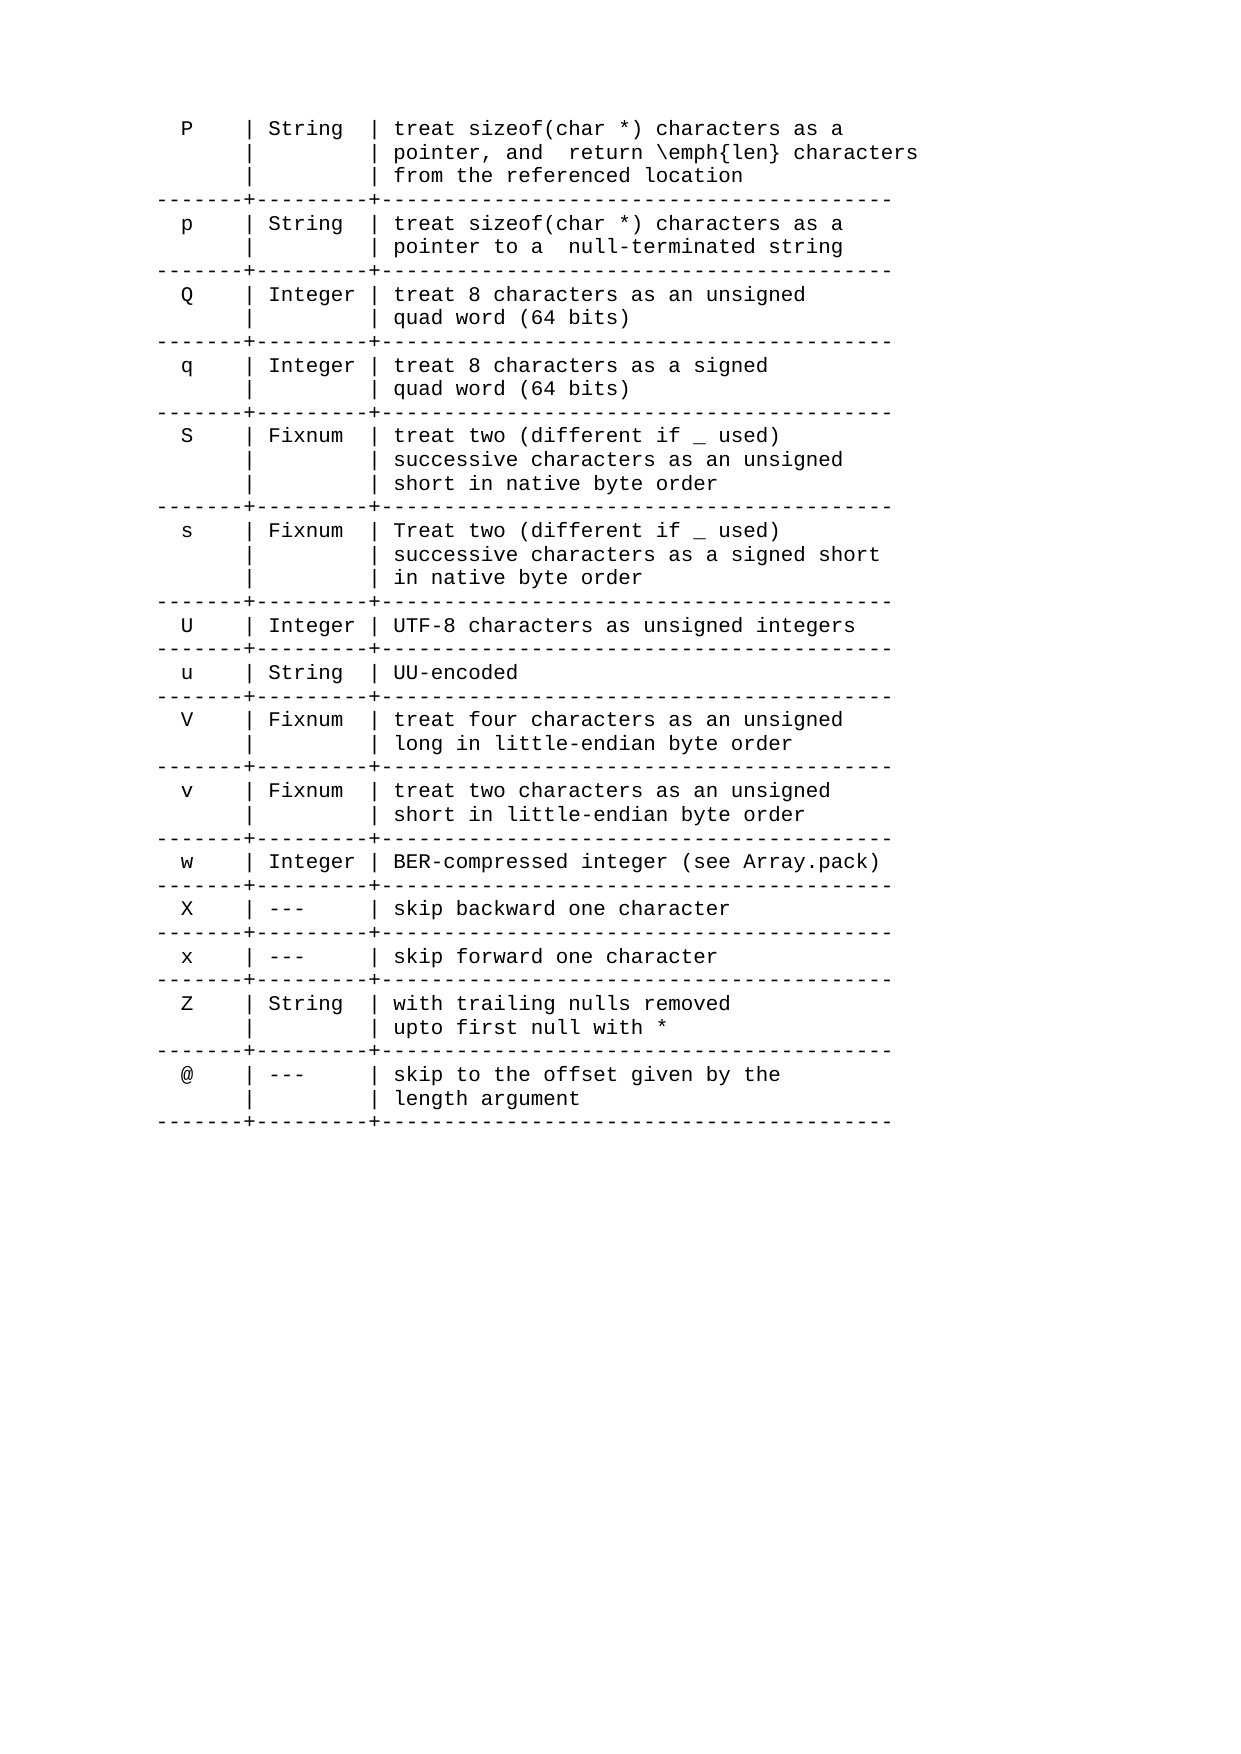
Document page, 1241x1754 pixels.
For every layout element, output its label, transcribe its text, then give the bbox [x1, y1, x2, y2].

text -------+---------+----------------------------------------- [118, 757, 1122, 780]
text q | Integer | treat 8 characters as a signed [118, 354, 1122, 378]
text -------+---------+----------------------------------------- [118, 260, 1122, 284]
text u | String | UU-encoded [118, 662, 1122, 686]
text | | pointer to a null-terminated string [118, 236, 1122, 260]
text V | Fixnum | treat four characters as an unsigned [118, 709, 1122, 733]
text S | Fixnum | treat two (different if _ used) [118, 426, 1122, 449]
text | | quad word (64 bits) [118, 378, 1122, 402]
text -------+---------+----------------------------------------- [118, 402, 1122, 426]
text -------+---------+----------------------------------------- [118, 331, 1122, 354]
text P | String | treat sizeof(char *) characters as a [118, 118, 1122, 142]
text -------+---------+----------------------------------------- [118, 1040, 1122, 1064]
text | | upto first null with * [118, 1017, 1122, 1040]
text | | short in little-endian byte order [118, 804, 1122, 827]
text -------+---------+----------------------------------------- [118, 638, 1122, 662]
text | | pointer, and return \emph{len} characters [118, 142, 1122, 165]
text Z | String | with trailing nulls removed [118, 993, 1122, 1017]
text -------+---------+----------------------------------------- [118, 189, 1122, 213]
text w | Integer | BER-compressed integer (see Array.pack) [118, 851, 1122, 875]
text -------+---------+----------------------------------------- [118, 827, 1122, 851]
text | | short in native byte order [118, 473, 1122, 496]
text | | successive characters as an unsigned [118, 449, 1122, 473]
text Q | Integer | treat 8 characters as an unsigned [118, 284, 1122, 307]
text -------+---------+----------------------------------------- [118, 922, 1122, 946]
text s | Fixnum | Treat two (different if _ used) [118, 520, 1122, 544]
text -------+---------+----------------------------------------- [118, 875, 1122, 898]
text -------+---------+----------------------------------------- [118, 591, 1122, 615]
text -------+---------+----------------------------------------- [118, 969, 1122, 993]
text -------+---------+----------------------------------------- [118, 686, 1122, 709]
text @ | --- | skip to the offset given by the [118, 1064, 1122, 1088]
text | | quad word (64 bits) [118, 307, 1122, 331]
text | | successive characters as a signed short [118, 544, 1122, 567]
text | | long in little-endian byte order [118, 733, 1122, 757]
text | | length argument [118, 1088, 1122, 1111]
text U | Integer | UTF-8 characters as unsigned integers [118, 615, 1122, 638]
text -------+---------+----------------------------------------- [118, 1111, 1122, 1135]
text p | String | treat sizeof(char *) characters as a [118, 213, 1122, 236]
text | | from the referenced location [118, 165, 1122, 189]
text -------+---------+----------------------------------------- [118, 496, 1122, 520]
text v | Fixnum | treat two characters as an unsigned [118, 780, 1122, 804]
text | | in native byte order [118, 567, 1122, 591]
text X | --- | skip backward one character [118, 898, 1122, 922]
text x | --- | skip forward one character [118, 946, 1122, 969]
